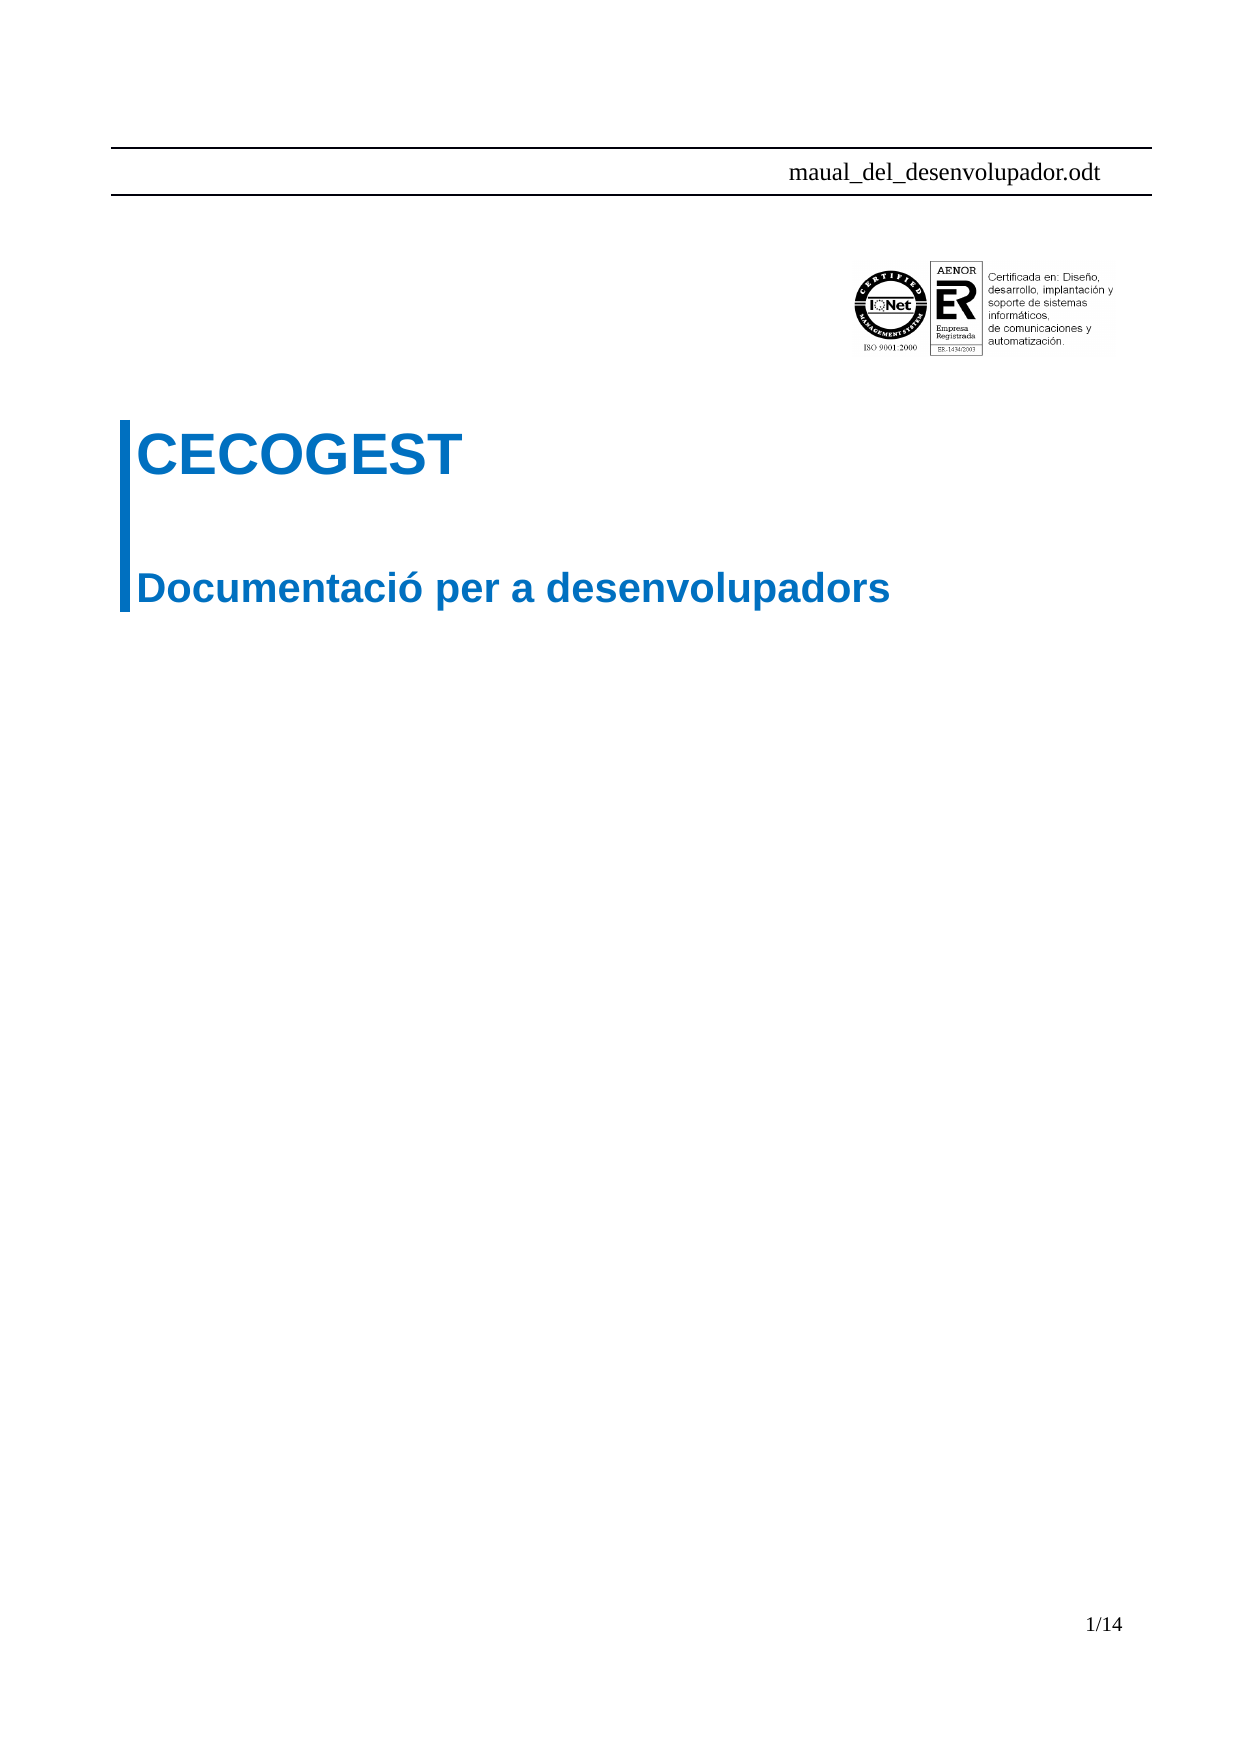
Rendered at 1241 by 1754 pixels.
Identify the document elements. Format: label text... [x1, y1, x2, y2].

table_header CECOGEST [130, 420, 1123, 487]
table_header [453, 254, 787, 362]
table_header [118, 254, 453, 362]
table_cell Documentació per a desenvolupadors [130, 564, 1123, 612]
table_cell [130, 487, 1123, 564]
table_header [788, 254, 1122, 362]
picture [852, 260, 1117, 357]
